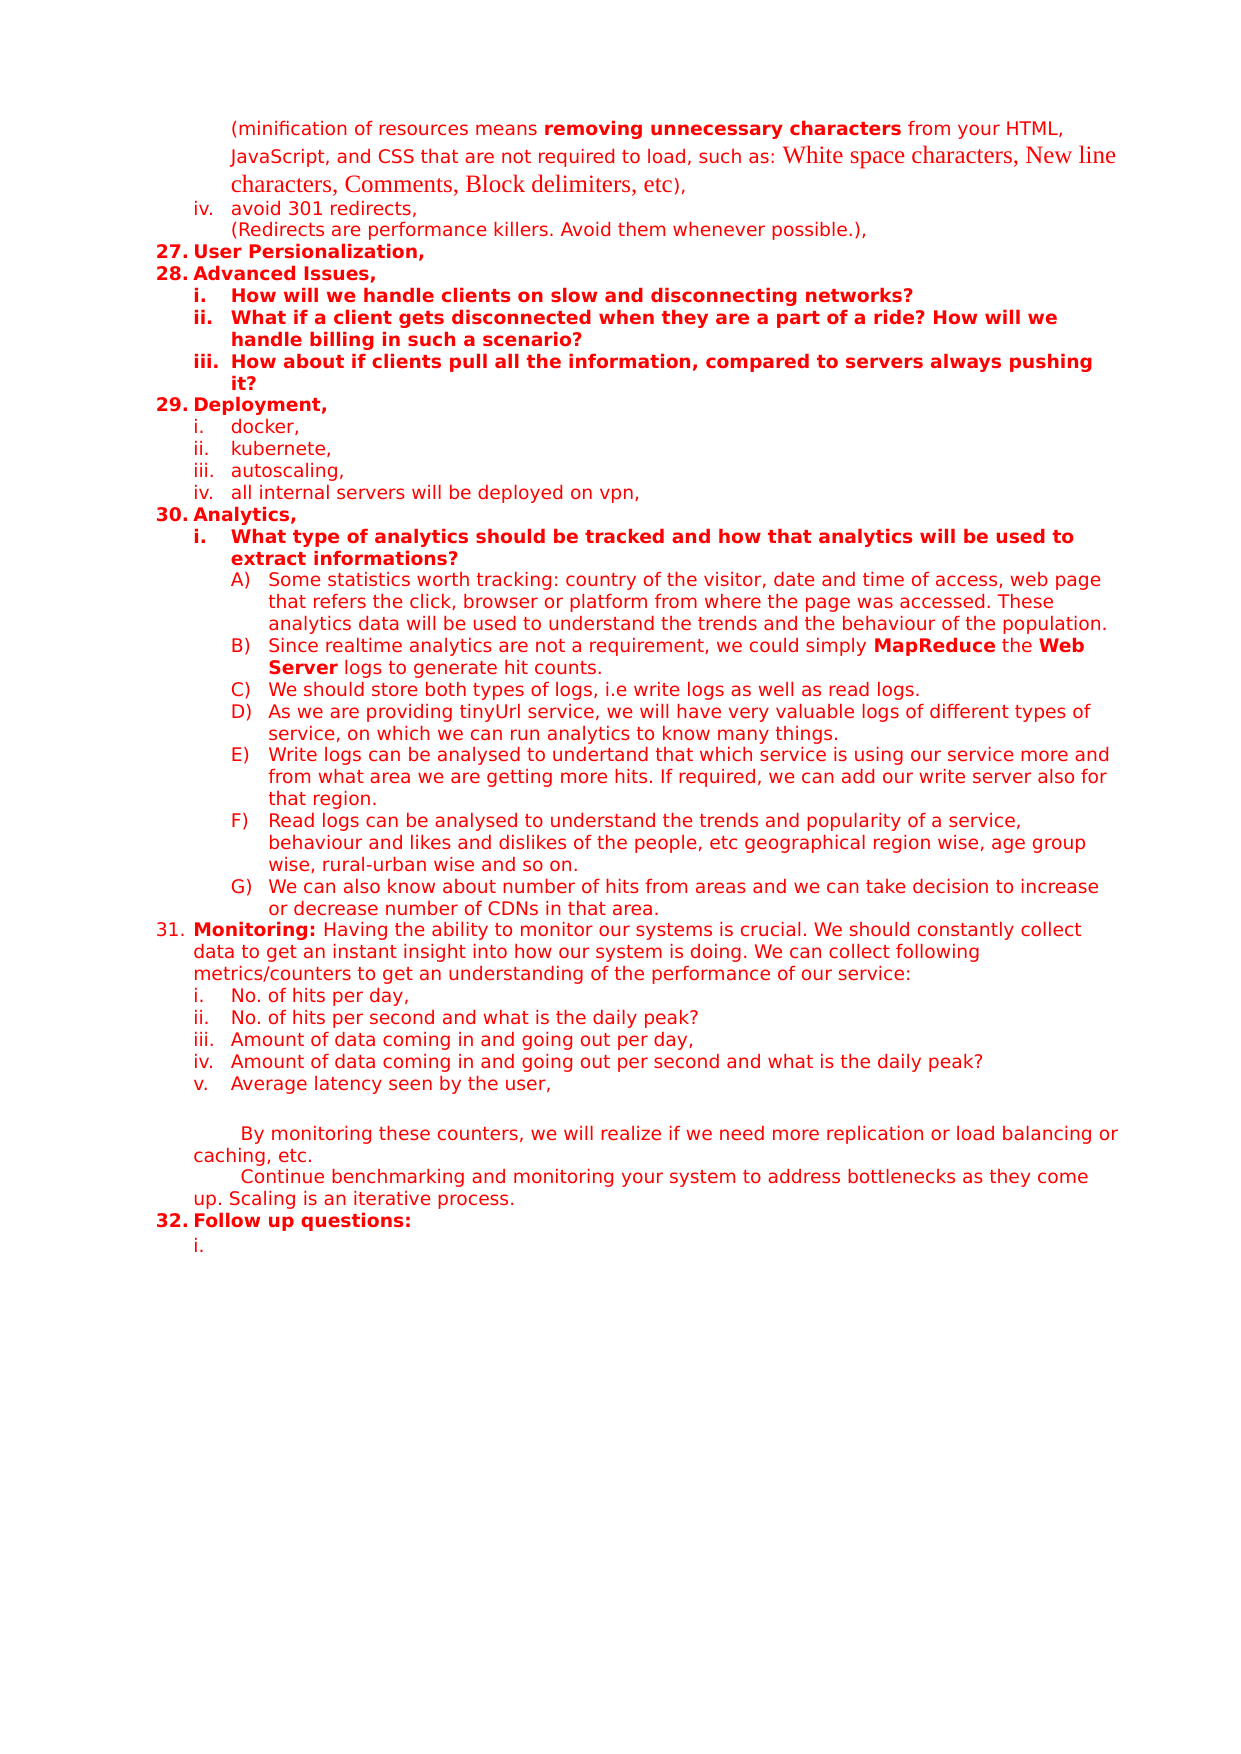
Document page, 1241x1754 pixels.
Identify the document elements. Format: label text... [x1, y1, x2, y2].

list What type of analytics should be tracked and how that analytics will be used to extract informations? [193, 526, 1122, 569]
list Average latency seen by the user, [193, 1072, 1122, 1094]
list (minification of resources means removing unnecessary characters from your HTML, JavaScript, and CSS that are not required to load, such as: White space characters, New line characters, Comments, Block delimiters, etc), [193, 118, 1122, 197]
list User Persionalization, [156, 241, 1122, 263]
list avoid 301 redirects, [193, 197, 1122, 219]
list Follow up questions: [156, 1210, 1122, 1232]
list Advanced Issues, [156, 263, 1122, 285]
list Deployment, [156, 394, 1122, 416]
list Analytics, [156, 504, 1122, 526]
list Read logs can be analysed to understand the trends and popularity of a service, behaviour and likes and dislikes of the people, etc geographical region wise, age group wise, rural-urban wise and so on. [231, 810, 1122, 876]
list (Redirects are performance killers. Avoid them whenever possible.), [193, 219, 1122, 241]
list No. of hits per day, [193, 985, 1122, 1007]
list Write logs can be analysed to undertand that which service is using our service more and from what area we are getting more hits. If required, we can add our write server also for that region. [231, 744, 1122, 810]
list We should store both types of logs, i.e write logs as well as read logs. [231, 679, 1122, 701]
list autoscaling, [193, 460, 1122, 482]
list Since realtime analytics are not a requirement, we could simply MapReduce the Web Server logs to generate hit counts. [231, 635, 1122, 679]
list Amount of data coming in and going out per second and what is the daily peak? [193, 1051, 1122, 1072]
list By monitoring these counters, we will realize if we need more replication or load balancing or caching, etc. [156, 1123, 1122, 1166]
list docker, [193, 416, 1122, 438]
list No. of hits per second and what is the daily peak? [193, 1007, 1122, 1029]
list Amount of data coming in and going out per day, [193, 1029, 1122, 1051]
list kubernete, [193, 438, 1122, 460]
list As we are providing tinyUrl service, we will have very valuable logs of different types of service, on which we can run analytics to know many things. [231, 701, 1122, 744]
list What if a client gets disconnected when they are a part of a ride? How will we handle billing in such a scenario? [193, 307, 1122, 351]
list all internal servers will be deployed on vpn, [193, 482, 1122, 504]
list Some statistics worth tracking: country of the visitor, date and time of access, web page that refers the click, browser or platform from where the page was accessed. These analytics data will be used to understand the trends and the behaviour of the population. [231, 569, 1122, 635]
list Continue benchmarking and monitoring your system to address bottlenecks as they come up. Scaling is an iterative process. [156, 1166, 1122, 1210]
list We can also know about number of hits from areas and we can take decision to increase or decrease number of CDNs in that area. [231, 876, 1122, 919]
list How will we handle clients on slow and disconnecting networks? [193, 285, 1122, 307]
list Monitoring: Having the ability to monitor our systems is crucial. We should constantly collect data to get an instant insight into how our system is doing. We can collect following metrics/counters to get an understanding of the performance of our service: [156, 919, 1122, 985]
list How about if clients pull all the information, compared to servers always pushing it? [193, 351, 1122, 394]
